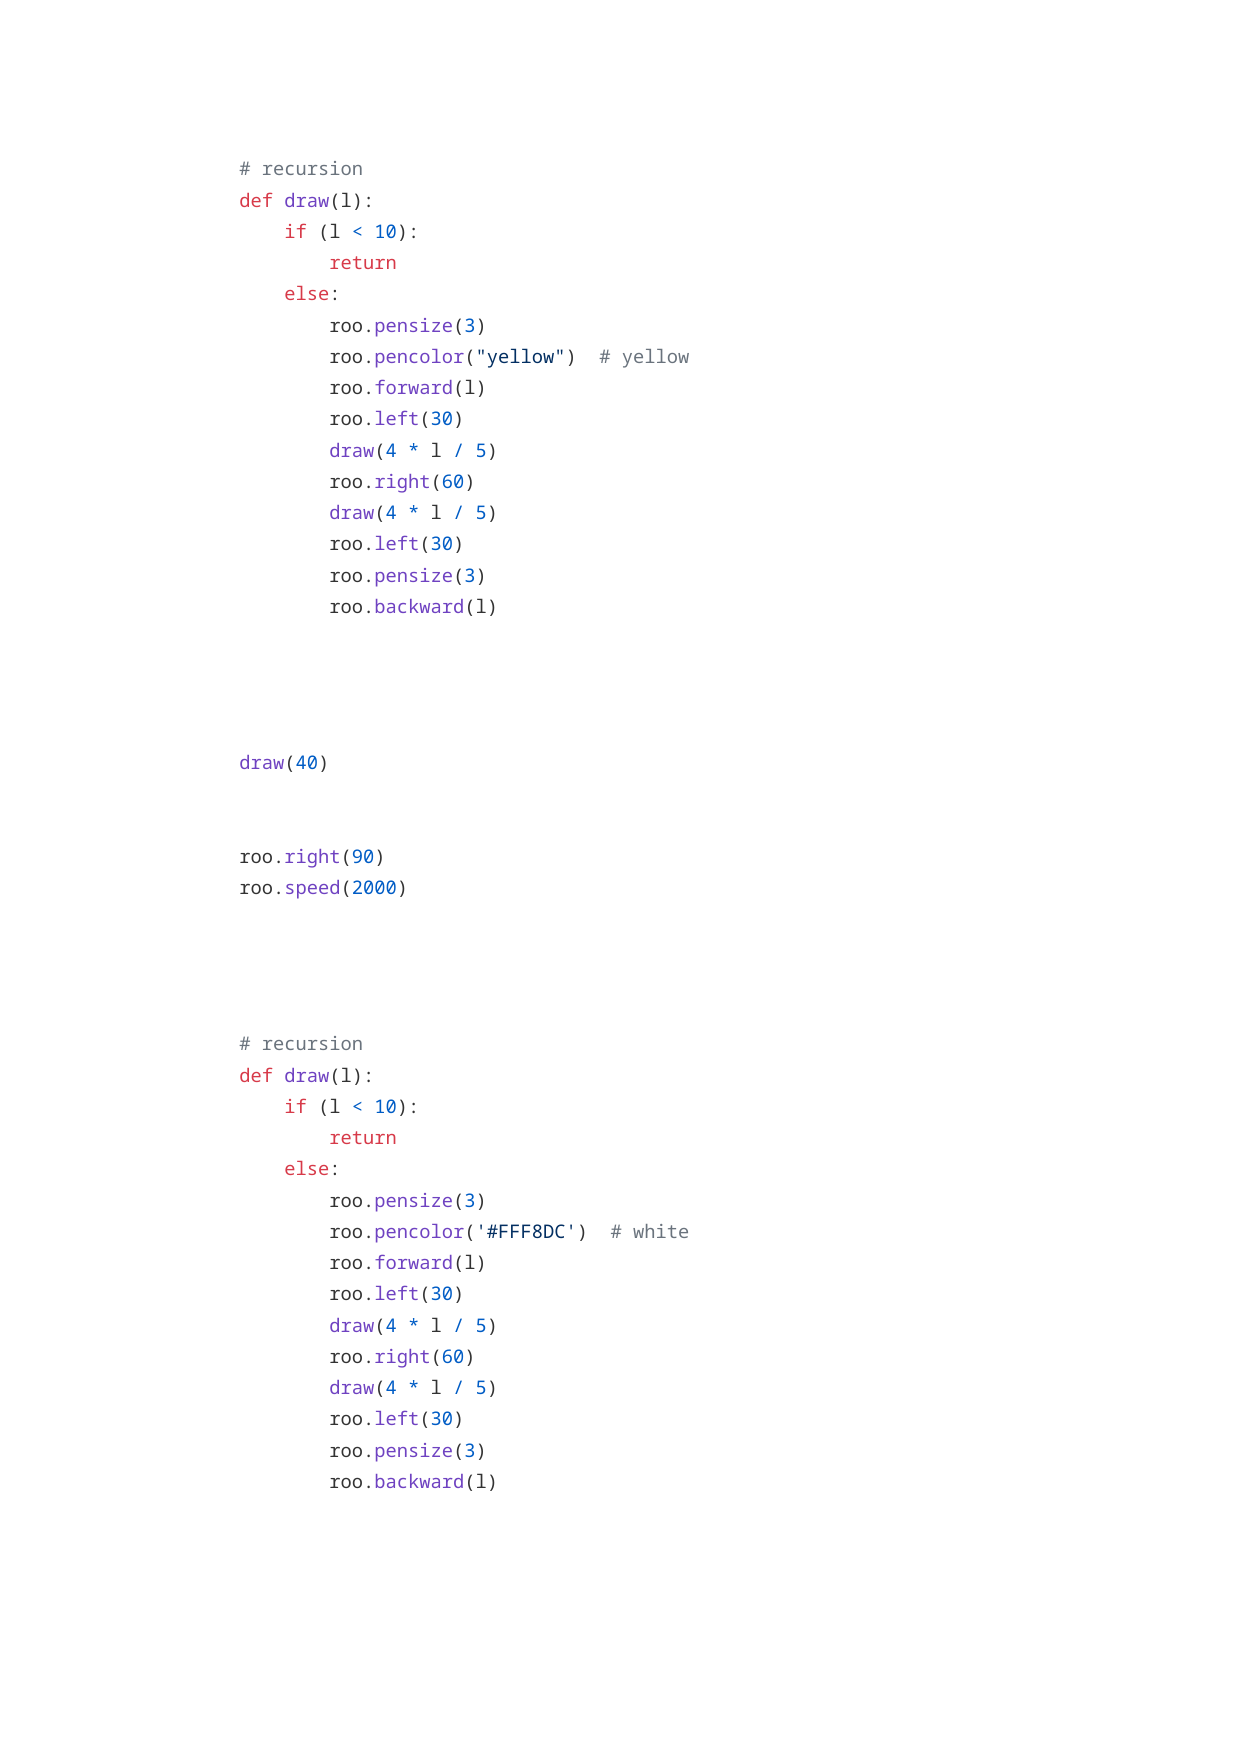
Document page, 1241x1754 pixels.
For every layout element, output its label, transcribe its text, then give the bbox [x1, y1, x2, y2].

table_cell [150, 556, 239, 587]
table_cell # recursion [239, 150, 1240, 181]
table_cell def draw(l): [239, 181, 1240, 212]
table_cell [150, 1025, 239, 1056]
table_cell roo.forward(l) [239, 369, 1240, 400]
table_cell roo.pensize(3) [239, 1431, 1240, 1462]
table_cell # recursion [239, 1025, 1240, 1056]
table_cell [150, 1056, 239, 1087]
table_cell else: [239, 275, 1240, 306]
table_cell draw(40) [239, 744, 1240, 775]
table_cell [150, 1088, 239, 1119]
table_cell [150, 1494, 239, 1556]
table_cell [239, 963, 1240, 1025]
table_cell [150, 431, 239, 462]
table_cell [150, 1213, 239, 1244]
table_cell [150, 900, 239, 962]
table_cell [150, 150, 239, 181]
table_cell if (l < 10): [239, 213, 1240, 244]
table_cell [150, 1463, 239, 1494]
table_cell [239, 1494, 1240, 1556]
table_cell [239, 619, 1240, 681]
table_cell [150, 1556, 239, 1587]
table_cell roo.backward(l) [239, 1463, 1240, 1494]
table_cell [150, 963, 239, 1025]
table_cell roo.left(30) [239, 525, 1240, 556]
table_cell [150, 1181, 239, 1212]
table_cell [150, 744, 239, 775]
table_cell [150, 181, 239, 212]
table_cell [150, 775, 239, 837]
table_cell draw(4 * l / 5) [239, 494, 1240, 525]
table_cell [150, 525, 239, 556]
table_cell roo.speed(2000) [239, 869, 1240, 900]
table_cell else: [239, 1150, 1240, 1181]
table_cell [150, 369, 239, 400]
table_cell [150, 869, 239, 900]
table_cell def draw(l): [239, 1056, 1240, 1087]
table_cell roo.pensize(3) [239, 1181, 1240, 1212]
table_cell [150, 1119, 239, 1150]
table_cell roo.pensize(3) [239, 306, 1240, 337]
table_cell [150, 306, 239, 337]
table_cell roo.pensize(3) [239, 556, 1240, 587]
table_cell draw(4 * l / 5) [239, 431, 1240, 462]
table_cell [150, 1369, 239, 1400]
table_cell [150, 463, 239, 494]
table_cell [150, 244, 239, 275]
table_cell [239, 1556, 1240, 1587]
table_cell if (l < 10): [239, 1088, 1240, 1119]
table_cell roo.right(60) [239, 1338, 1240, 1369]
table_cell [239, 681, 1240, 744]
table_cell roo.left(30) [239, 1400, 1240, 1431]
table_cell roo.right(90) [239, 838, 1240, 869]
table_cell [150, 400, 239, 431]
table_cell [150, 1338, 239, 1369]
table_cell [150, 619, 239, 681]
table_cell [150, 838, 239, 869]
table_cell [150, 1431, 239, 1462]
table_cell [239, 775, 1240, 837]
table_cell [150, 1244, 239, 1275]
table_cell roo.pencolor('#FFF8DC') # white [239, 1213, 1240, 1244]
table_cell [150, 275, 239, 306]
table_cell return [239, 1119, 1240, 1150]
table_cell roo.left(30) [239, 400, 1240, 431]
table_cell return [239, 244, 1240, 275]
table_cell [239, 900, 1240, 962]
table_cell [150, 494, 239, 525]
table_cell [150, 1150, 239, 1181]
table_cell roo.left(30) [239, 1275, 1240, 1306]
table_cell draw(4 * l / 5) [239, 1306, 1240, 1337]
table_cell [150, 213, 239, 244]
table_cell [150, 681, 239, 744]
table_cell roo.forward(l) [239, 1244, 1240, 1275]
table_cell [150, 338, 239, 369]
table_cell [150, 588, 239, 619]
table_cell draw(4 * l / 5) [239, 1369, 1240, 1400]
table_cell [150, 1275, 239, 1306]
table_cell roo.pencolor("yellow") # yellow [239, 338, 1240, 369]
table_cell [150, 1400, 239, 1431]
table_cell [150, 1306, 239, 1337]
table_cell roo.backward(l) [239, 588, 1240, 619]
table_cell roo.right(60) [239, 463, 1240, 494]
